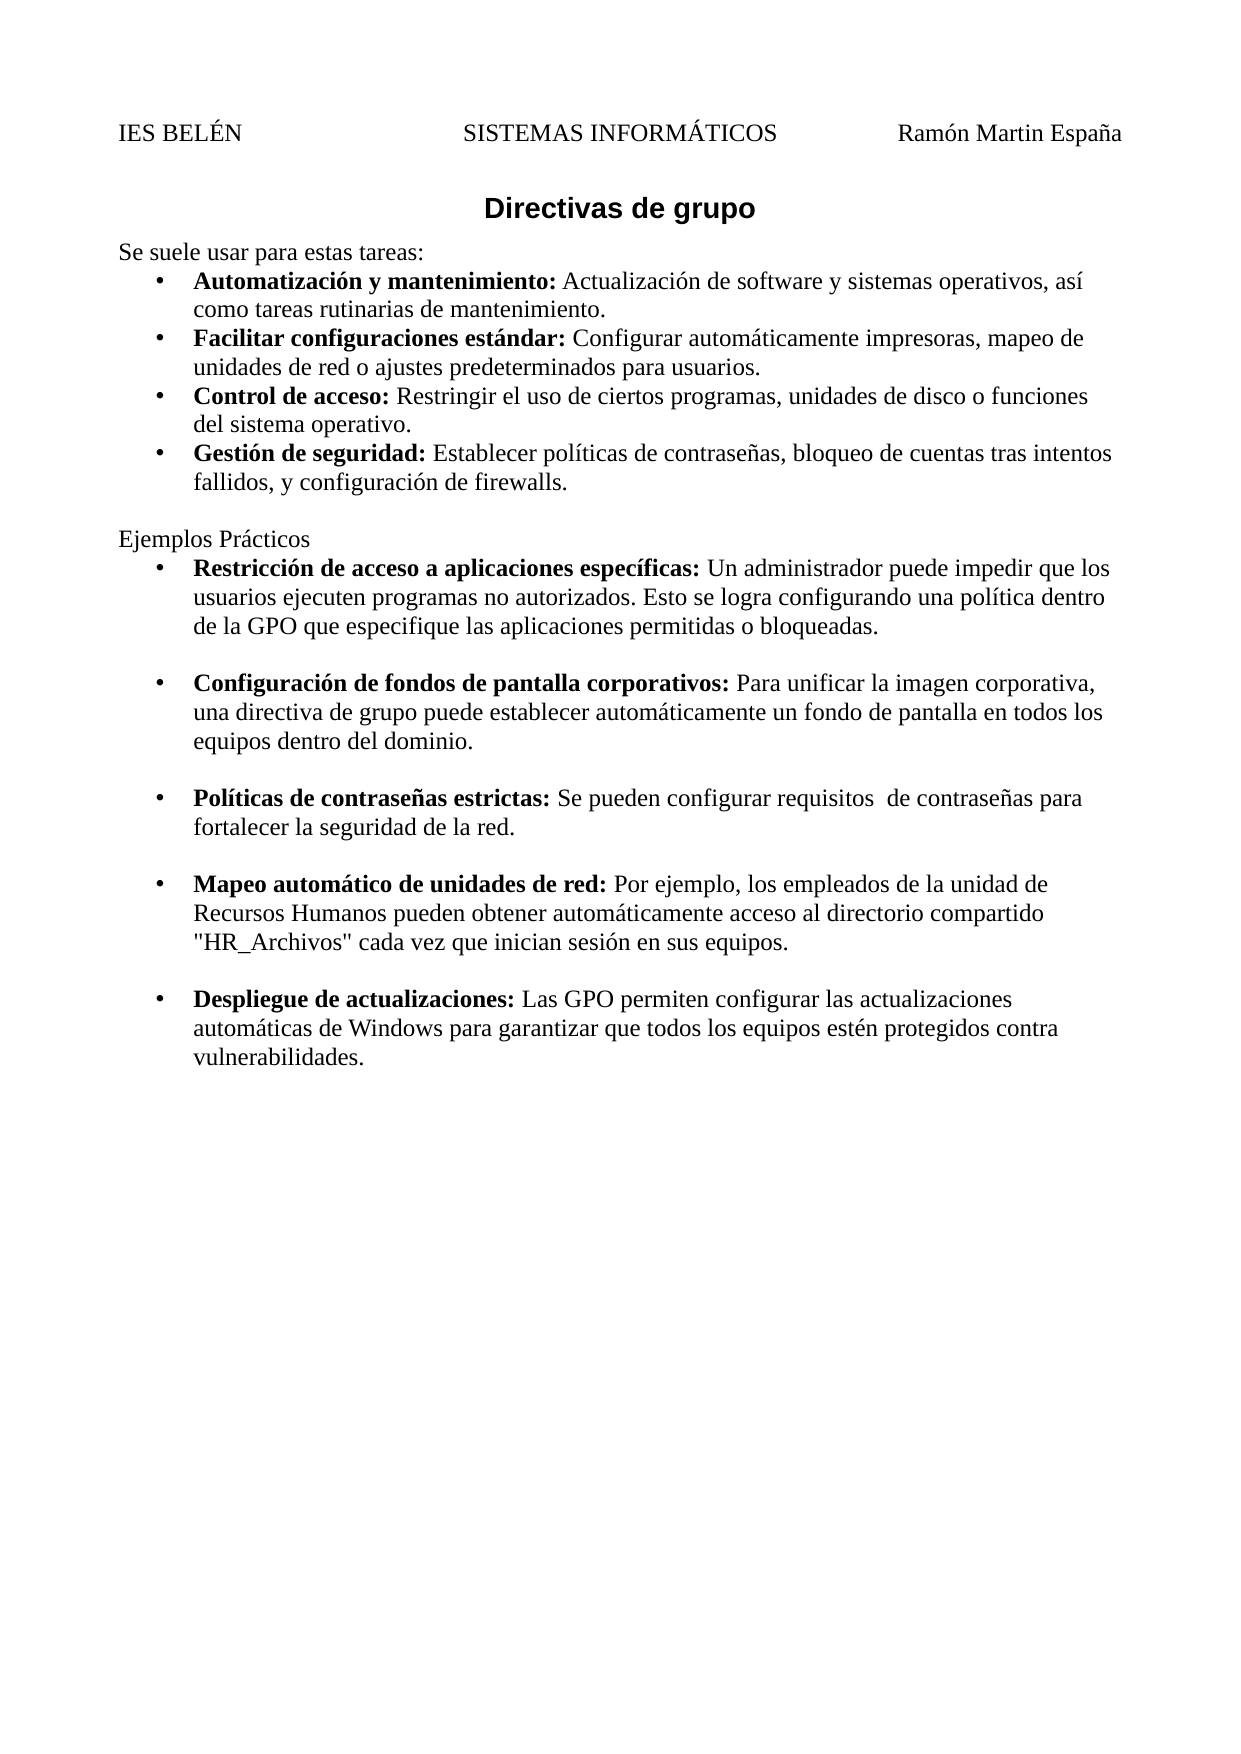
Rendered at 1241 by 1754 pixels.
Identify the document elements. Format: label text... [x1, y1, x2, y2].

list Políticas de contraseñas estrictas: Se pueden configurar requisitos de contraseñas para fortalecer la seguridad de la red. [156, 783, 1122, 841]
list Facilitar configuraciones estándar: Configurar automáticamente impresoras, mapeo de unidades de red o ajustes predeterminados para usuarios. [156, 323, 1122, 381]
list Restricción de acceso a aplicaciones específicas: Un administrador puede impedir que los usuarios ejecuten programas no autorizados. Esto se logra configurando una política dentro de la GPO que especifique las aplicaciones permitidas o bloqueadas. [156, 553, 1122, 639]
list Control de acceso: Restringir el uso de ciertos programas, unidades de disco o funciones del sistema operativo. [156, 381, 1122, 438]
list Gestión de seguridad: Establecer políticas de contraseñas, bloqueo de cuentas tras intentos fallidos, y configuración de firewalls. [156, 438, 1122, 496]
list Automatización y mantenimiento: Actualización de software y sistemas operativos, así como tareas rutinarias de mantenimiento. [156, 266, 1122, 323]
subtitle Directivas de grupo [118, 191, 1122, 224]
list Configuración de fondos de pantalla corporativos: Para unificar la imagen corporativa, una directiva de grupo puede establecer automáticamente un fondo de pantalla en todos los equipos dentro del dominio. [156, 668, 1122, 754]
list Despliegue de actualizaciones: Las GPO permiten configurar las actualizaciones automáticas de Windows para garantizar que todos los equipos estén protegidos contra vulnerabilidades. [156, 984, 1122, 1071]
list Mapeo automático de unidades de red: Por ejemplo, los empleados de la unidad de Recursos Humanos pueden obtener automáticamente acceso al directorio compartido "HR_Archivos" cada vez que inician sesión en sus equipos. [156, 869, 1122, 956]
text Se suele usar para estas tareas: [118, 237, 1122, 266]
text Ejemplos Prácticos [118, 524, 1122, 553]
